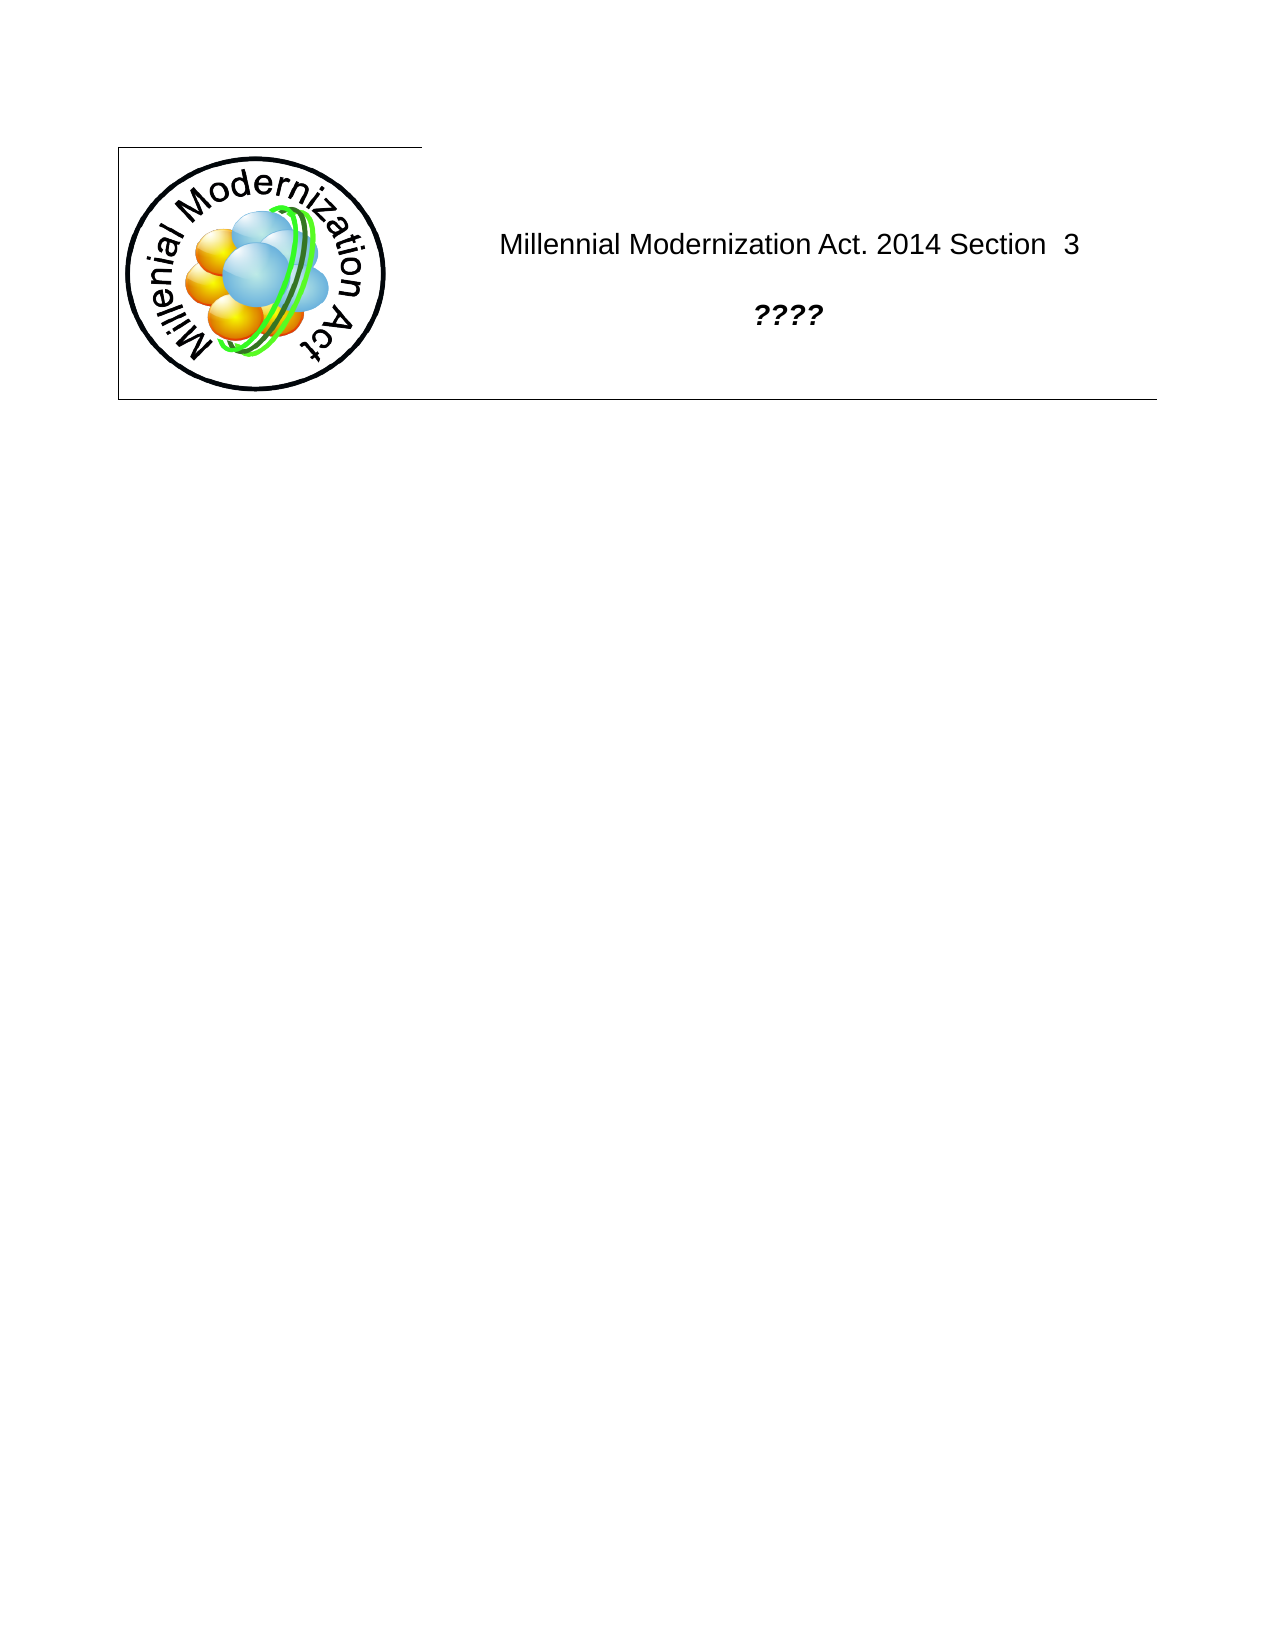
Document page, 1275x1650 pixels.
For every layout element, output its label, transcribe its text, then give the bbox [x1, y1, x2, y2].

picture [123, 152, 387, 394]
table_header Millennial Modernization Act. 2014 Section 3 ???? [422, 147, 1157, 399]
table_header [119, 148, 422, 399]
